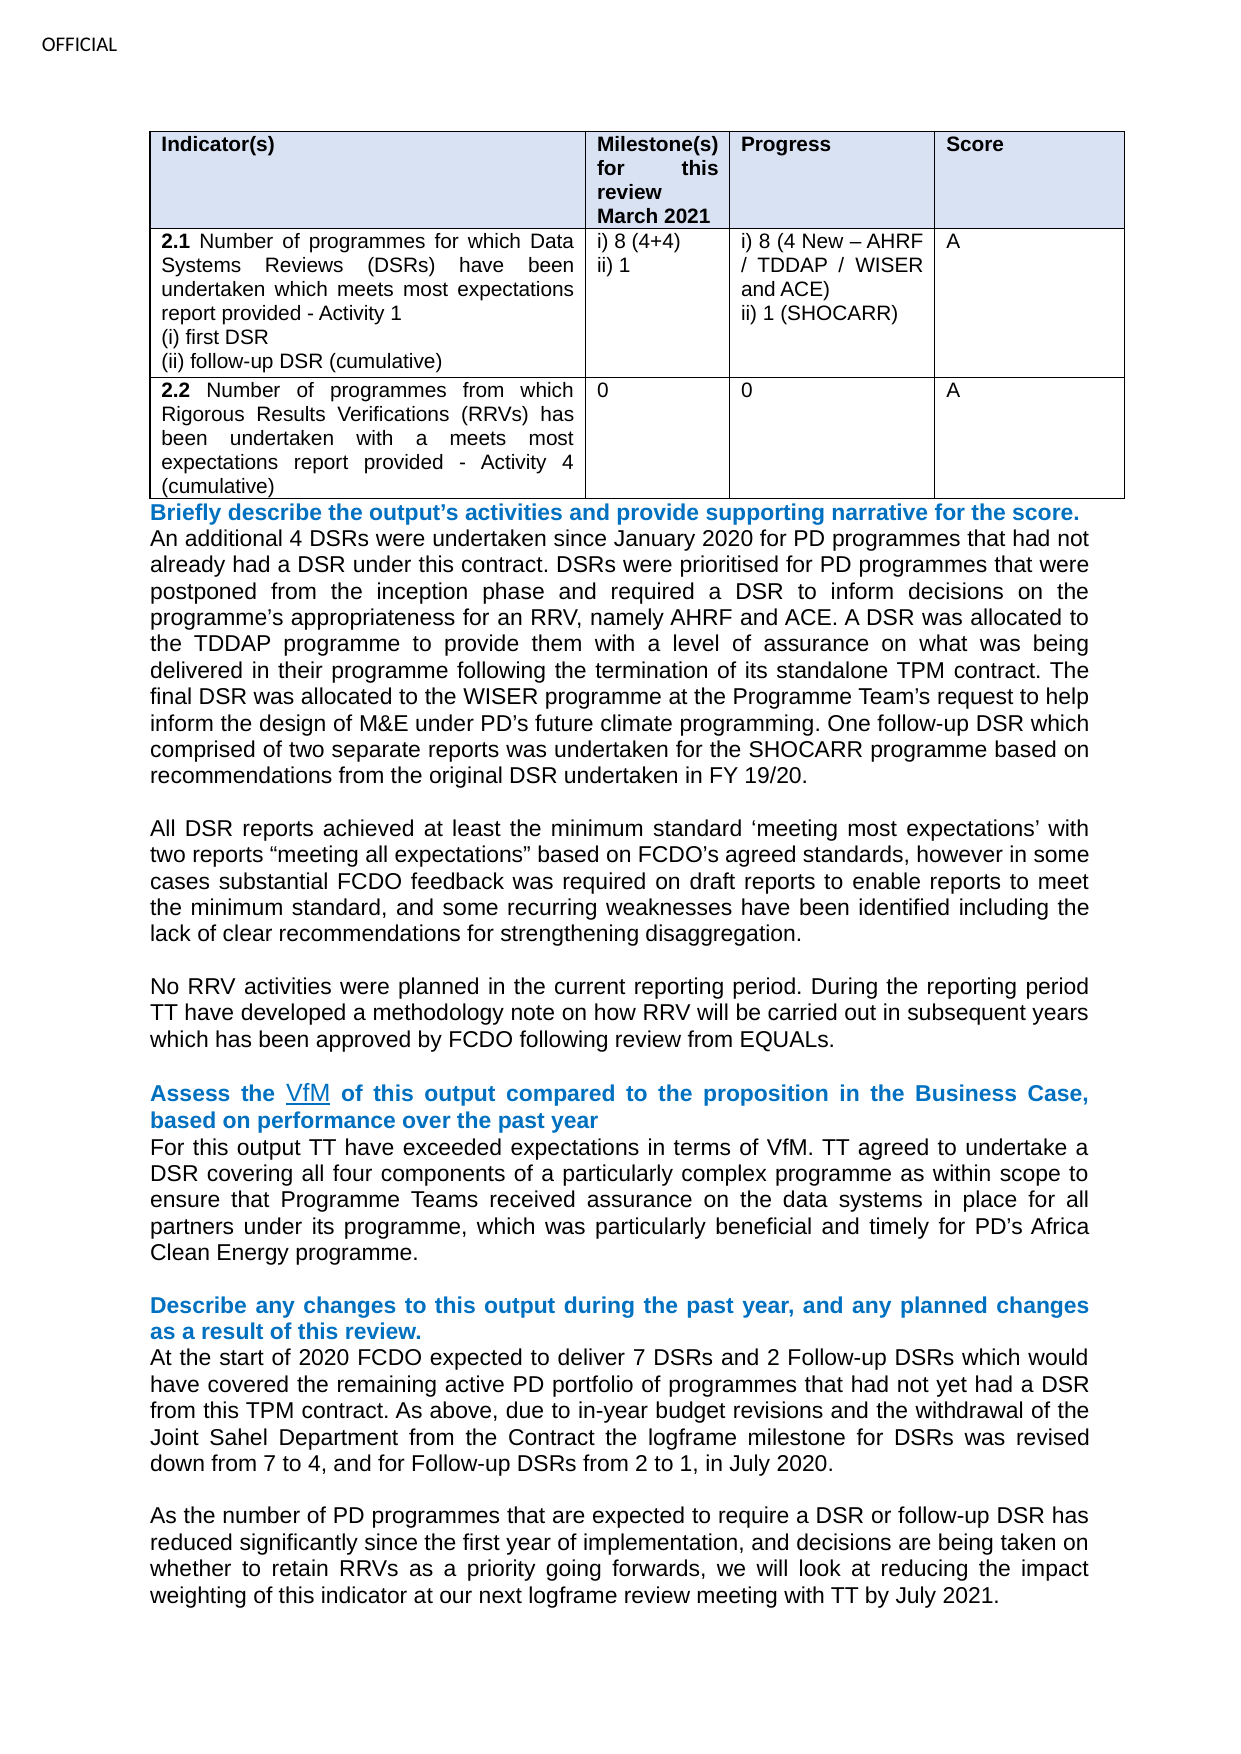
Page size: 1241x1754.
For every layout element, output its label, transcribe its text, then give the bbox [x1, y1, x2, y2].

table_cell 2.2 Number of programmes from which Rigorous Results Verifications (RRVs) has been undertaken with a meets most expectations report provided - Activity 4 (cumulative) [151, 378, 585, 498]
table_header Indicator(s) [151, 132, 585, 228]
text No RRV activities were planned in the current reporting period. During the reporting period TT have developed a methodology note on how RRV will be carried out in subsequent years which has been approved by FCDO following review from EQUALs. [150, 973, 1090, 1052]
table_cell 2.1 Number of programmes for which Data Systems Reviews (DSRs) have been undertaken which meets most expectations report provided - Activity 1 (i) first DSR (ii) follow-up DSR (cumulative) [151, 229, 585, 377]
table_cell 0 [730, 378, 934, 498]
text Briefly describe the output’s activities and provide supporting narrative for the score. [150, 499, 1090, 525]
table_cell i) 8 (4+4) ii) 1 [586, 229, 729, 377]
table_header Progress [730, 132, 934, 228]
table_header Score [935, 132, 1124, 228]
text At the start of 2020 FCDO expected to deliver 7 DSRs and 2 Follow-up DSRs which would have covered the remaining active PD portfolio of programmes that had not yet had a DSR from this TPM contract. As above, due to in-year budget revisions and the withdrawal of the Joint Sahel Department from the Contract the logframe milestone for DSRs was revised down from 7 to 4, and for Follow-up DSRs from 2 to 1, in July 2020. [150, 1344, 1090, 1476]
text As the number of PD programmes that are expected to require a DSR or follow-up DSR has reduced significantly since the first year of implementation, and decisions are being taken on whether to retain RRVs as a priority going forwards, we will look at reducing the impact weighting of this indicator at our next logframe review meeting with TT by July 2021. [150, 1502, 1090, 1608]
table_cell i) 8 (4 New – AHRF / TDDAP / WISER and ACE) ii) 1 (SHOCARR) [730, 229, 934, 377]
text An additional 4 DSRs were undertaken since January 2020 for PD programmes that had not already had a DSR under this contract. DSRs were prioritised for PD programmes that were postponed from the inception phase and required a DSR to inform decisions on the programme’s appropriateness for an RRV, namely AHRF and ACE. A DSR was allocated to the TDDAP programme to provide them with a level of assurance on what was being delivered in their programme following the termination of its standalone TPM contract. The final DSR was allocated to the WISER programme at the Programme Team’s request to help inform the design of M&E under PD’s future climate programming. One follow-up DSR which comprised of two separate reports was undertaken for the SHOCARR programme based on recommendations from the original DSR undertaken in FY 19/20. [150, 525, 1090, 788]
text Assess the VfM of this output compared to the proposition in the Business Case, based on performance over the past year [150, 1078, 1090, 1133]
text Describe any changes to this output during the past year, and any planned changes as a result of this review. [150, 1292, 1090, 1344]
table_cell A [935, 229, 1124, 377]
table_cell A [935, 378, 1124, 498]
text For this output TT have exceeded expectations in terms of VfM. TT agreed to undertake a DSR covering all four components of a particularly complex programme as within scope to ensure that Programme Teams received assurance on the data systems in place for all partners under its programme, which was particularly beneficial and timely for PD’s Africa Clean Energy programme. [150, 1133, 1090, 1265]
table_cell 0 [586, 378, 729, 498]
text All DSR reports achieved at least the minimum standard ‘meeting most expectations’ with two reports “meeting all expectations” based on FCDO’s agreed standards, however in some cases substantial FCDO feedback was required on draft reports to enable reports to meet the minimum standard, and some recurring weaknesses have been identified including the lack of clear recommendations for strengthening disaggregation. [150, 815, 1090, 947]
table_header Milestone(s) for this review March 2021 [586, 132, 729, 228]
